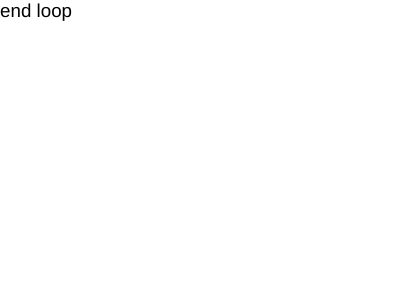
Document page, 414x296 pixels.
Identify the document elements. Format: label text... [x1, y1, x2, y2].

text end loop [0, 0, 413, 22]
